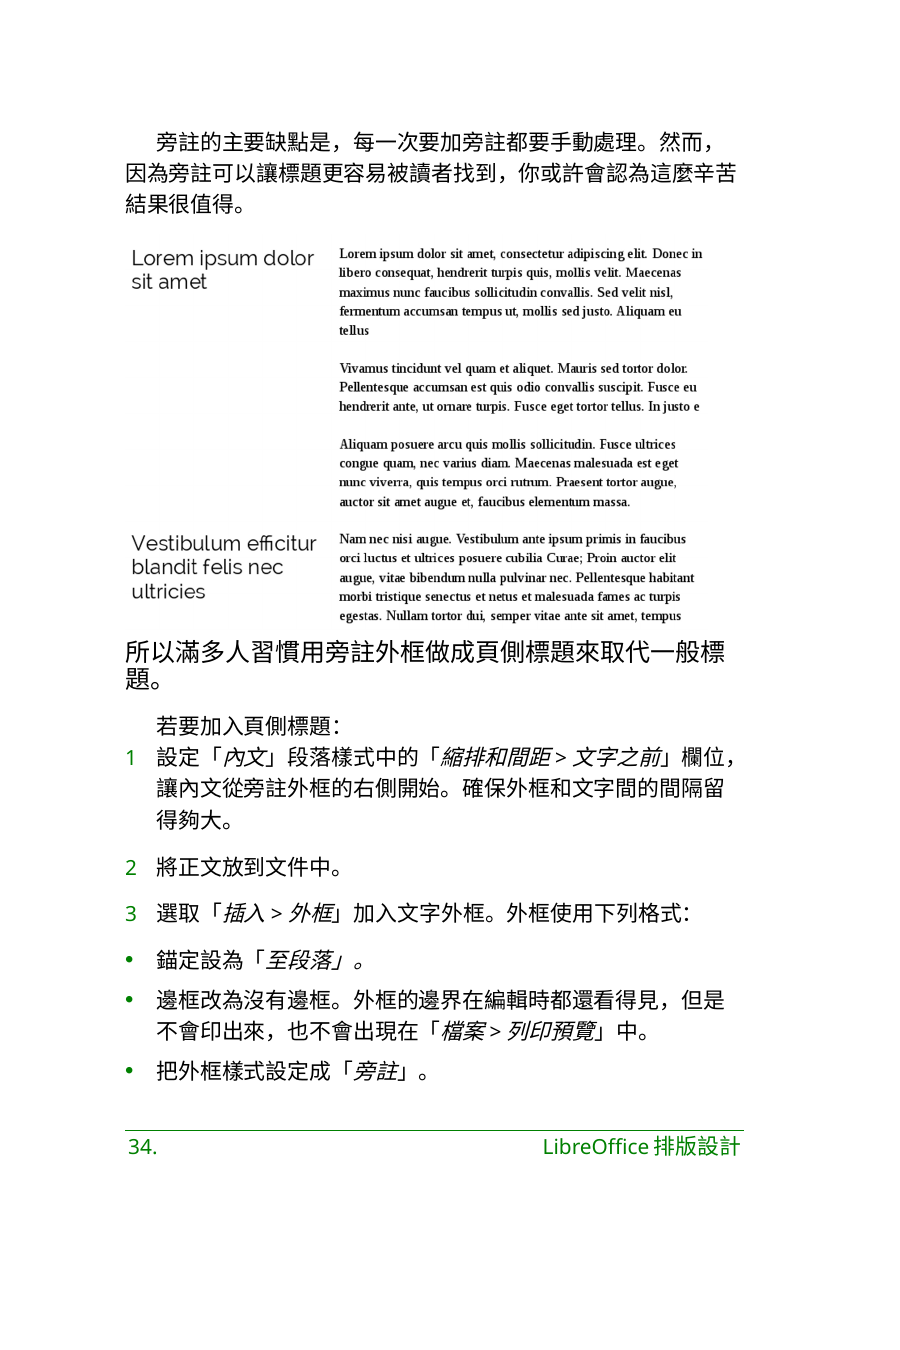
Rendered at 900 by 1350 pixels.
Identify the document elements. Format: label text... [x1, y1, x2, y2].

list 選取「插入 > 外框」加入文字外框。外框使用下列格式： [125, 897, 744, 928]
list 錨定設為「至段落」。 [125, 944, 744, 975]
list 把外框樣式設定成「旁註」。 [125, 1054, 744, 1085]
table_header [709, 234, 744, 629]
table_cell 所以滿多人習慣用旁註外框做成頁側標題來取代一般標題。 [125, 632, 744, 694]
list 邊框改為沒有邊框。外框的邊界在編輯時都還看得見，但是不會印出來，也不會出現在「檔案 > 列印預覽」中。 [125, 983, 744, 1046]
list 將正文放到文件中。 [125, 850, 744, 881]
text 若要加入頁側標題： [125, 709, 744, 741]
text 旁註的主要缺點是，每一次要加旁註都要手動處理。然而，因為旁註可以讓標題更容易被讀者找到，你或許會認為這麼辛苦結果很值得。 [125, 125, 744, 219]
picture [125, 234, 709, 630]
list 設定「內文」段落樣式中的「縮排和間距 > 文字之前」欄位，讓內文從旁註外框的右側開始。確保外框和文字間的間隔留得夠大。 [125, 741, 744, 834]
